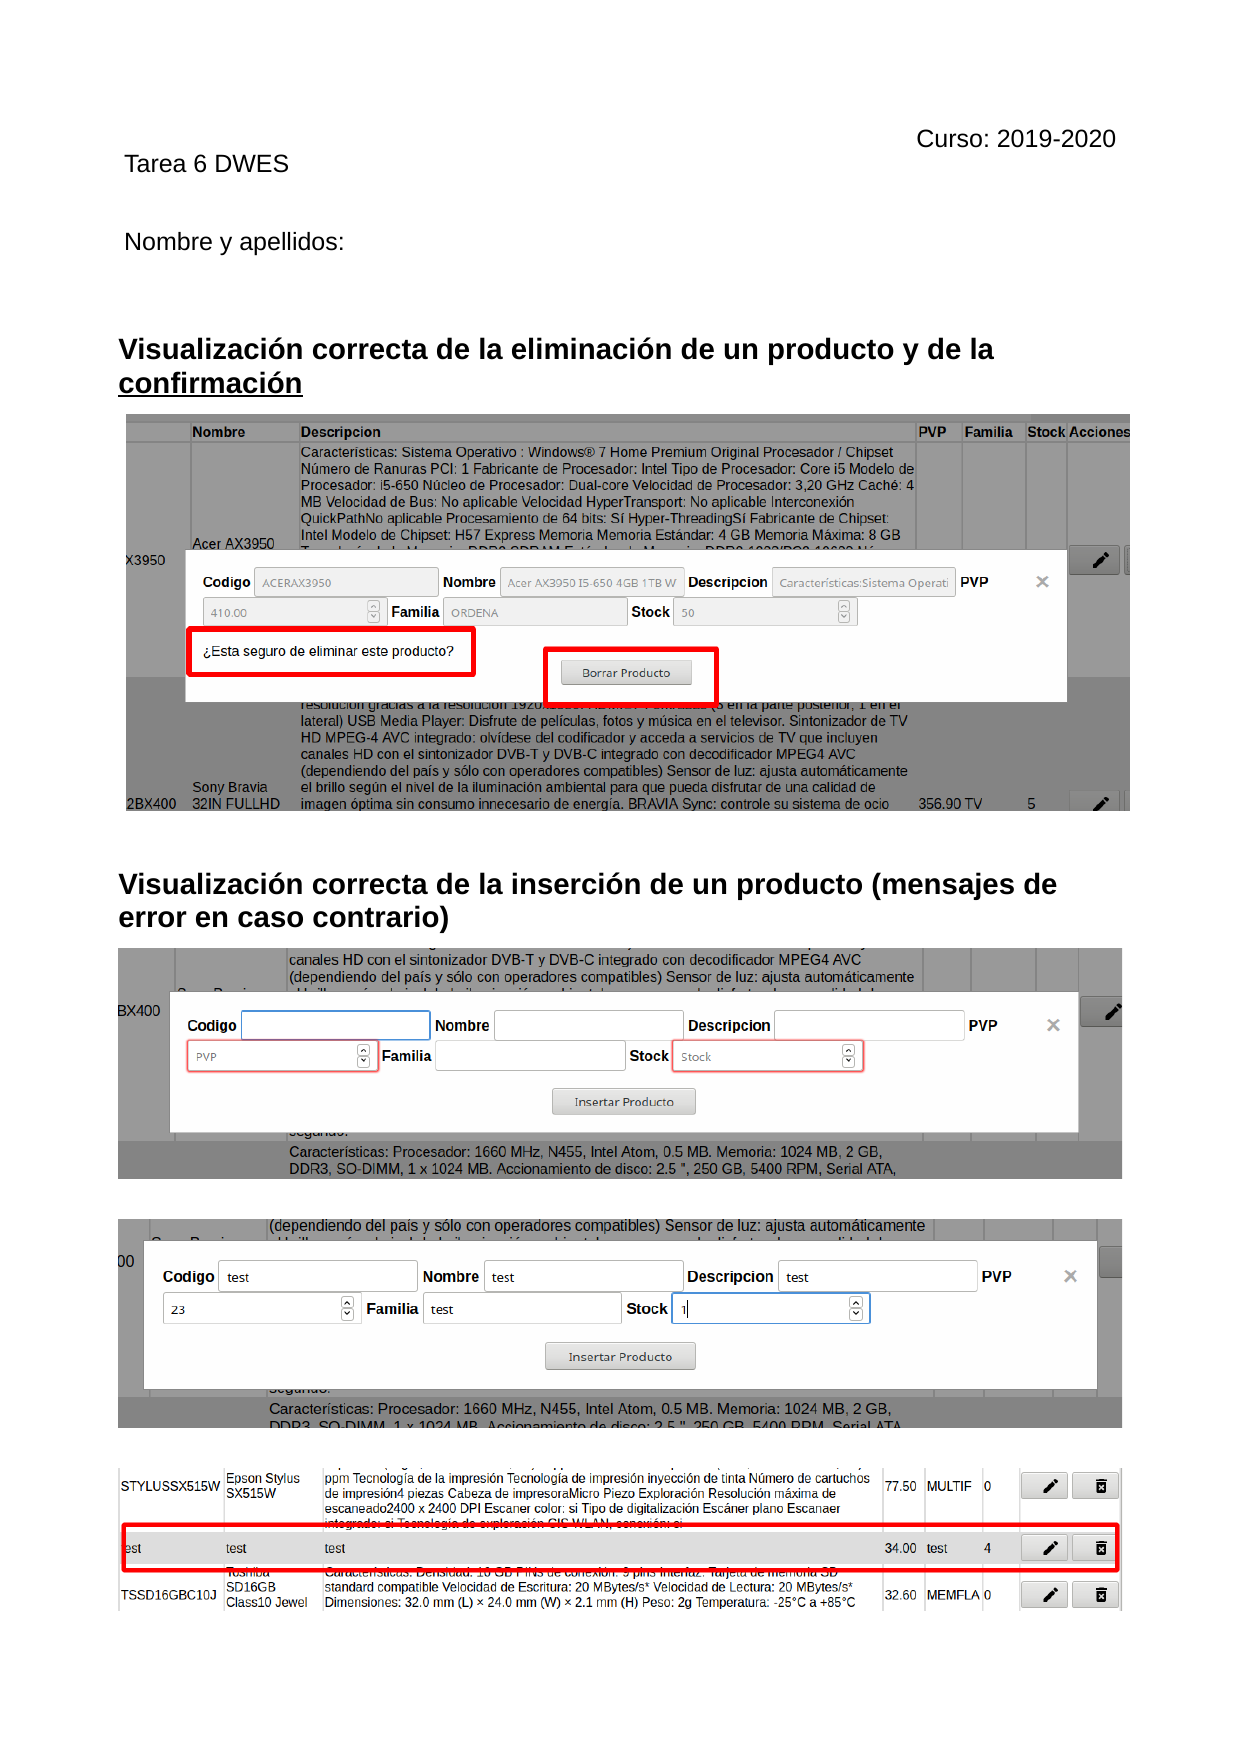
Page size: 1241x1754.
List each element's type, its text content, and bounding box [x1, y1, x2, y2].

picture [118, 1219, 1123, 1428]
picture [126, 414, 1130, 811]
subtitle Visualización correcta de la eliminación de un producto y de la confirmación [118, 332, 1122, 399]
subtitle Visualización correcta de la inserción de un producto (mensajes de error en caso contrario) [118, 867, 1122, 934]
picture [118, 1468, 1123, 1611]
picture [118, 948, 1123, 1179]
